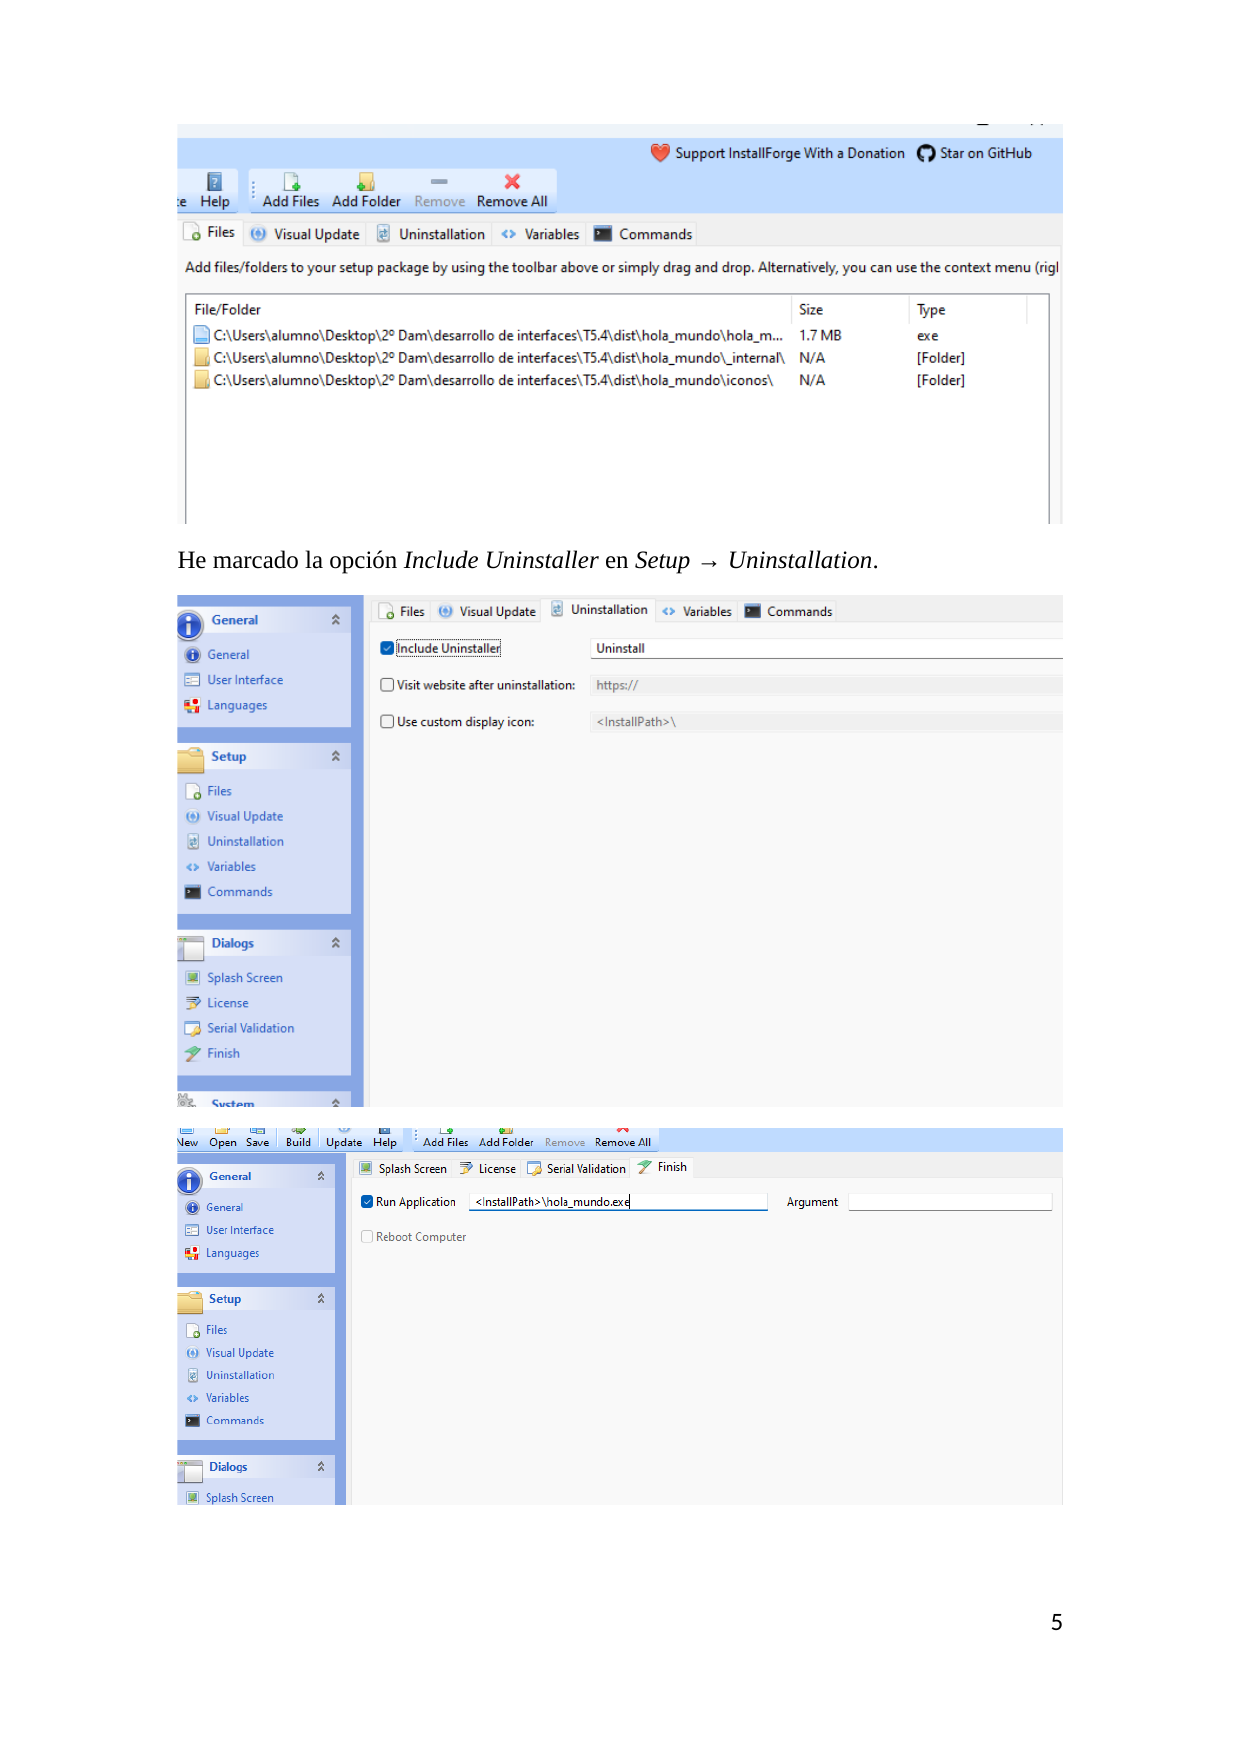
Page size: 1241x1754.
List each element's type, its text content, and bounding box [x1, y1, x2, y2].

text He marcado la opción Include Uninstaller en Setup → Uninstallation. [177, 545, 1063, 574]
